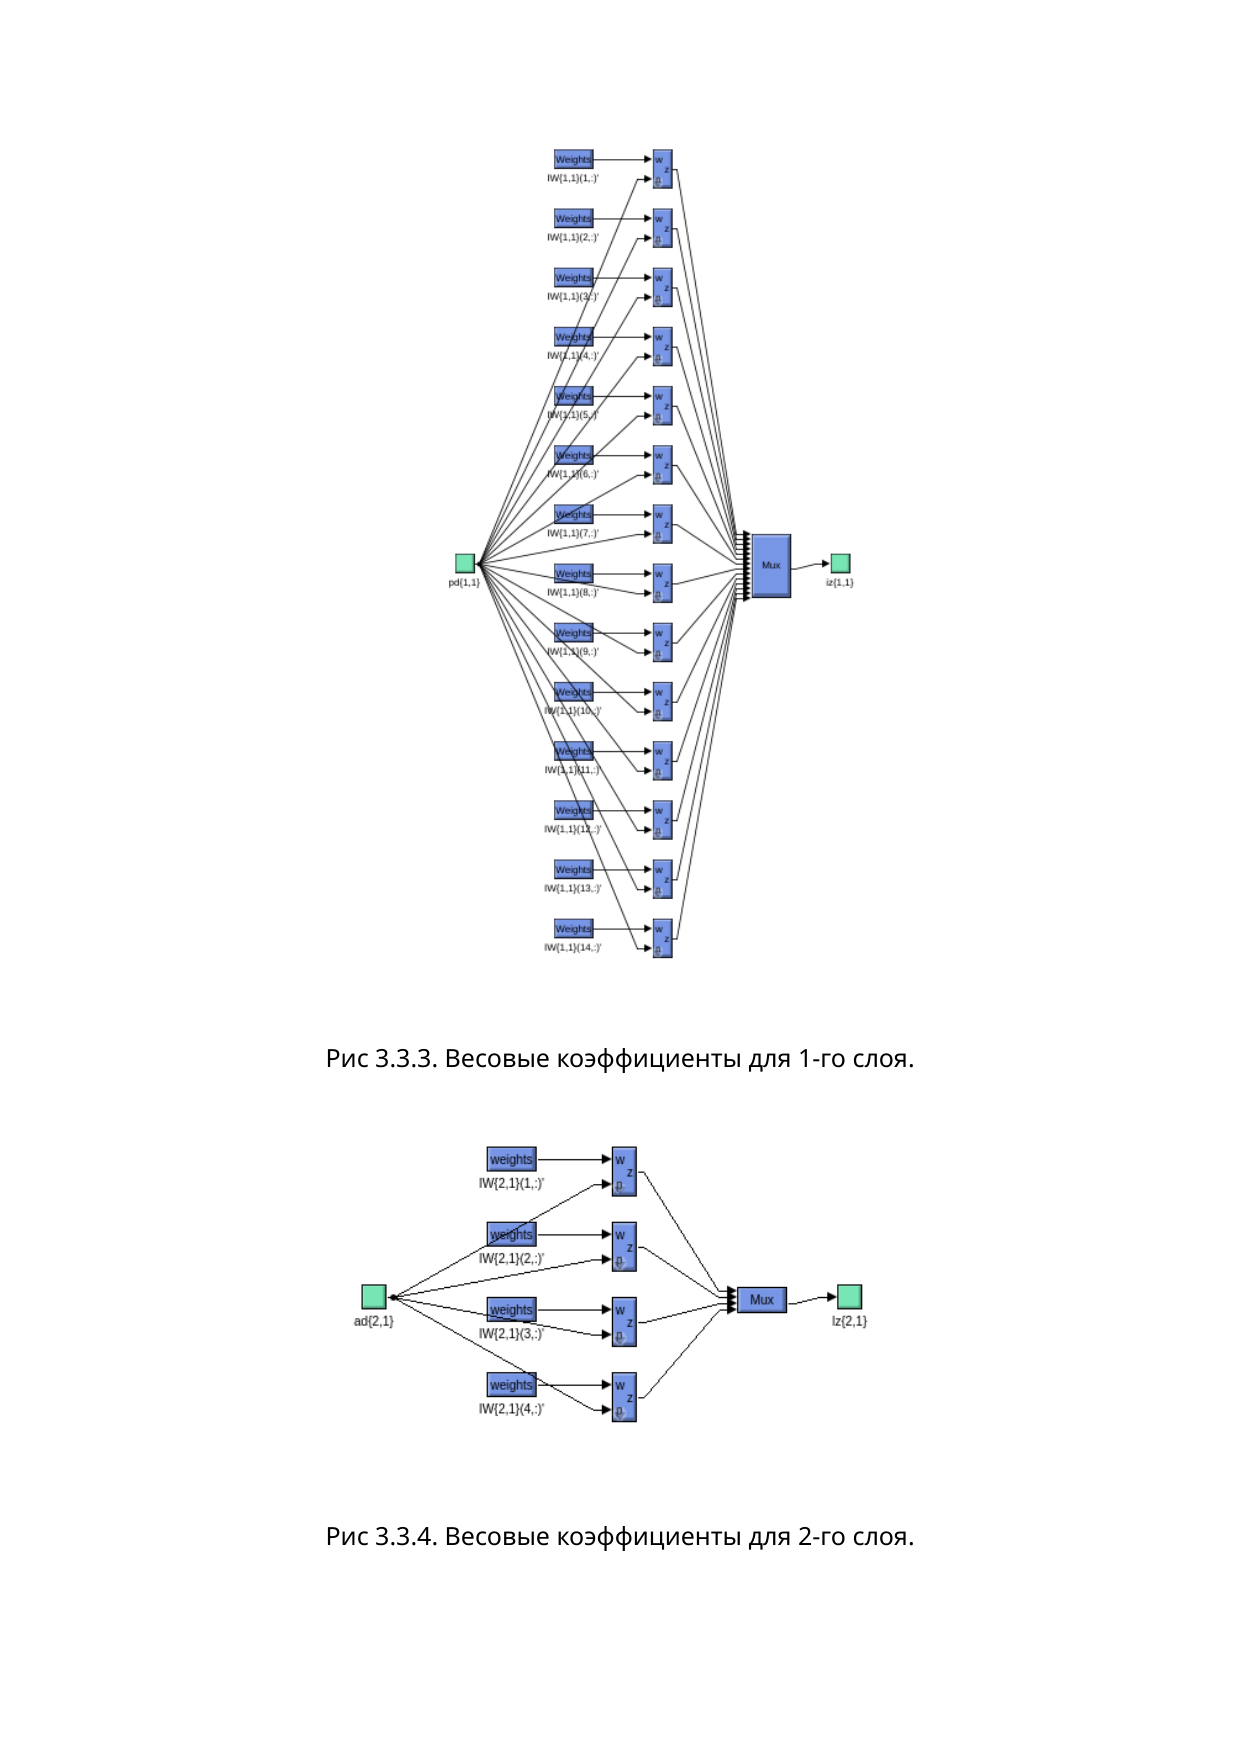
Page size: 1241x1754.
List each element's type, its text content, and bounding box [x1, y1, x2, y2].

picture [386, 142, 884, 973]
picture [274, 1090, 950, 1485]
text Рис 3.3.3. Весовые коэффициенты для 1-го слоя. [118, 1007, 1122, 1075]
text Рис 3.3.4. Весовые коэффициенты для 2-го слоя. [118, 1075, 1122, 1553]
